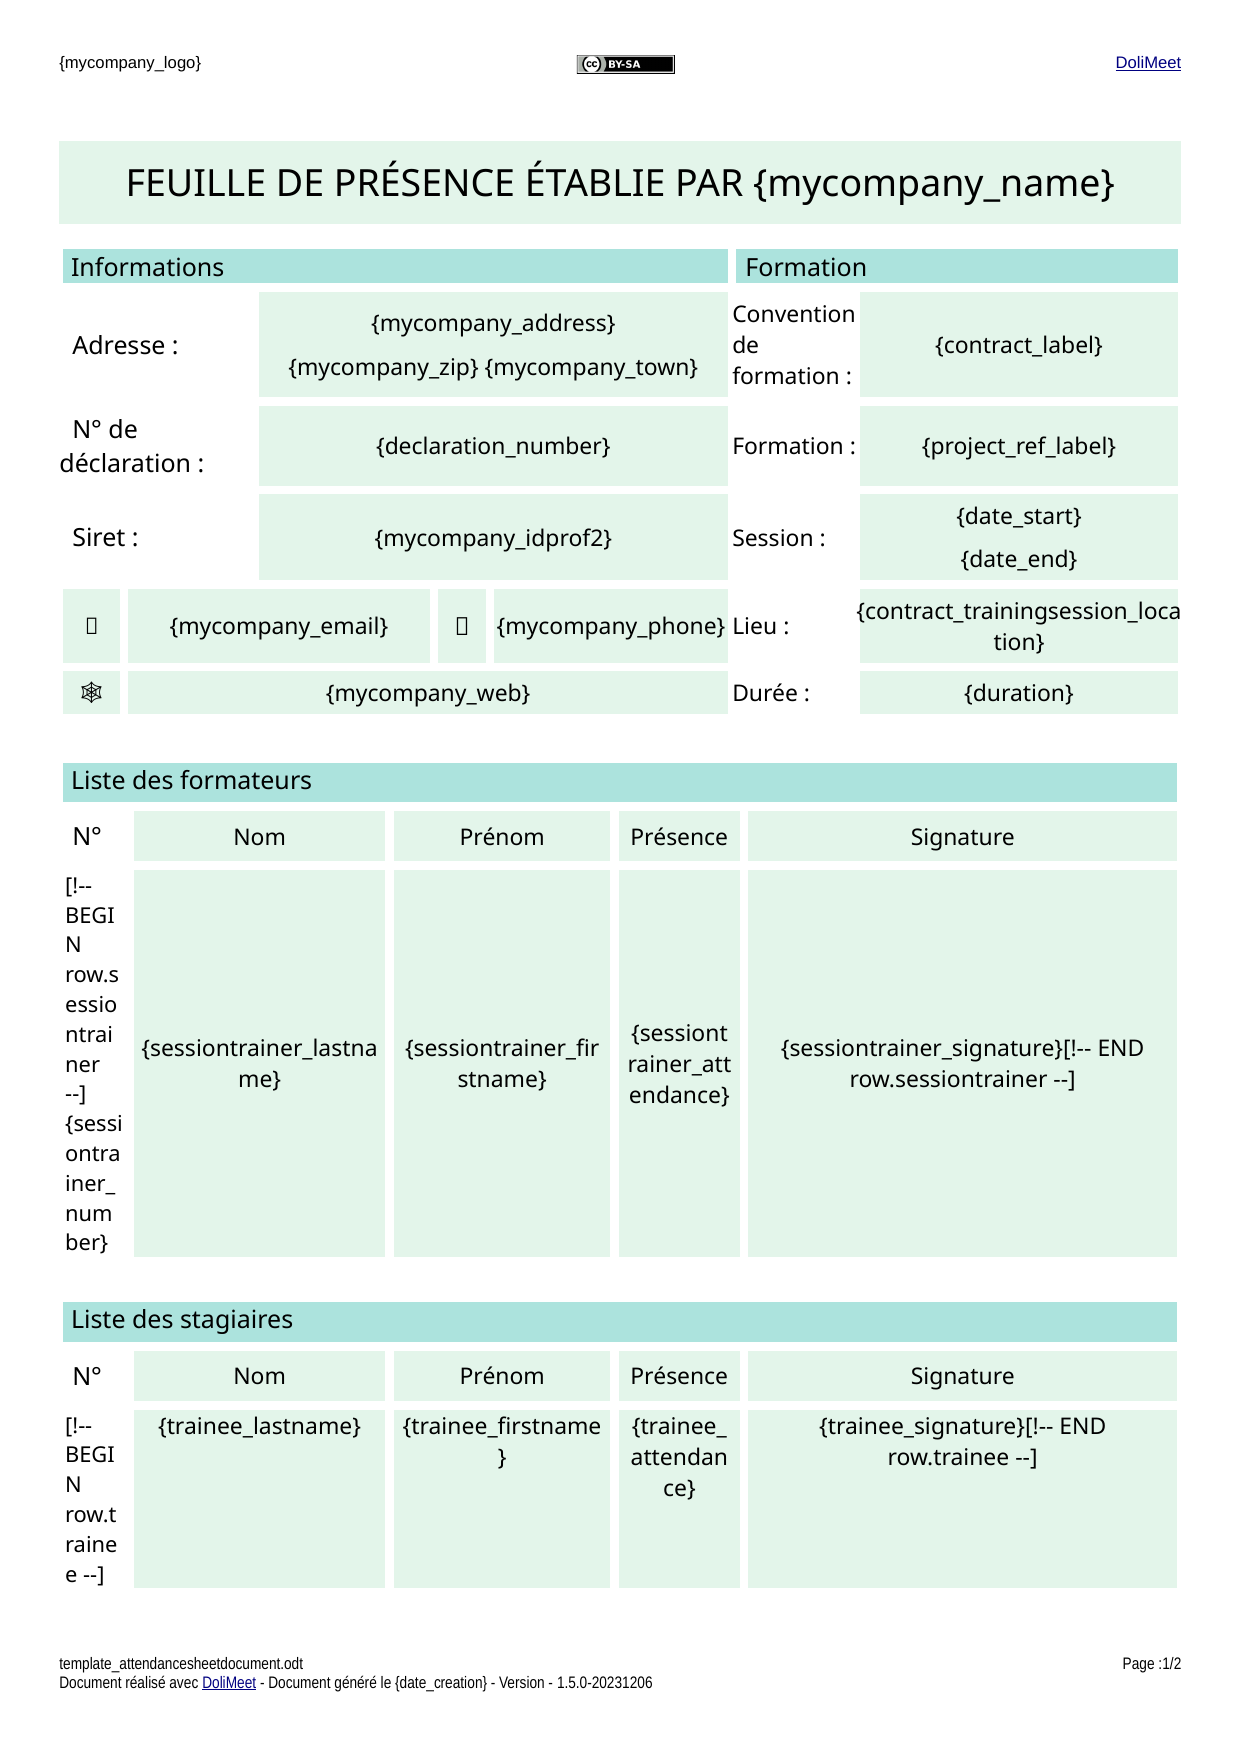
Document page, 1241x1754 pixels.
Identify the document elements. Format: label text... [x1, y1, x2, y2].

table_cell 📧 [63, 589, 120, 610]
table_cell 📞 [438, 643, 486, 663]
table_cell {mycompany_email} [128, 589, 430, 610]
table_cell Adresse : [63, 292, 250, 327]
table_cell Prénom [394, 1351, 610, 1360]
table_cell Siret : [63, 494, 250, 520]
table_cell {declaration_number} [259, 406, 728, 430]
table_cell Nom [134, 852, 385, 861]
table_cell {sessiontrainer_attendance} [619, 870, 740, 1257]
table_cell {trainee_firstname} [394, 1410, 610, 1588]
table_cell Siret : [63, 554, 250, 580]
table_cell Lieu : [736, 589, 852, 663]
table_cell 🕸 [63, 708, 120, 714]
table_cell Convention de formation : [736, 292, 852, 397]
table_cell {trainee_lastname} [134, 1410, 385, 1588]
table_cell N° [63, 853, 125, 861]
table_cell 🕸 [63, 671, 120, 677]
table_cell {mycompany_address} {mycompany_zip} {mycompany_town} [259, 382, 728, 397]
table_cell Présence [619, 1391, 740, 1401]
table_cell {mycompany_email} [128, 641, 430, 663]
table_cell N° de déclaration : [63, 480, 250, 486]
table_cell Session : [736, 494, 852, 580]
table_cell {contract_trainingsession_location} [860, 589, 1178, 663]
table_cell Nom [134, 1391, 385, 1401]
table_cell Présence [619, 811, 740, 820]
table_cell {sessiontrainer_firstname} [394, 870, 610, 1257]
table_cell {project_ref_label} [860, 406, 1178, 486]
table_cell {mycompany_phone} [494, 589, 728, 610]
table_cell {declaration_number} [259, 461, 728, 486]
table_cell {contract_label} [860, 292, 1178, 329]
text FEUILLE DE PRÉSENCE ÉTABLIE PAR {mycompany_name} [59, 156, 1181, 207]
table_cell N° [63, 1351, 125, 1359]
table_cell {trainee_signature}[!-- END row.trainee --] [748, 1410, 1177, 1588]
table_cell Signature [748, 1351, 1177, 1360]
table_cell Signature [748, 811, 1177, 820]
table_header Liste des formateurs [63, 763, 1177, 802]
table_cell {mycompany_phone} [494, 641, 728, 663]
table_cell {trainee_attendance} [619, 1410, 740, 1588]
table_cell {sessiontrainer_signature}[!-- END row.sessiontrainer --] [748, 870, 1177, 1257]
table_cell Prénom [394, 811, 610, 820]
table_cell {contract_label} [860, 360, 1178, 397]
table_cell Signature [748, 852, 1177, 861]
table_cell {mycompany_web} [128, 671, 728, 677]
table_cell N° de déclaration : [63, 406, 250, 412]
table_header Liste des stagiaires [63, 1302, 1177, 1342]
table_cell Prénom [394, 852, 610, 861]
table_cell {date_start} {date_end} [860, 494, 1178, 500]
table_cell Présence [619, 1351, 740, 1360]
table_cell Signature [748, 1391, 1177, 1401]
table_cell {date_start} {date_end} [860, 574, 1178, 580]
table_cell Adresse : [63, 362, 250, 397]
table_cell {mycompany_idprof2} [259, 553, 728, 580]
table_cell {duration} [860, 671, 1178, 714]
table_cell Nom [134, 811, 385, 820]
table_header Informations [63, 249, 71, 283]
table_cell {mycompany_web} [128, 708, 728, 714]
table_cell N° [63, 811, 125, 819]
table_cell {mycompany_address} {mycompany_zip} {mycompany_town} [259, 292, 728, 307]
table_cell Prénom [394, 1391, 610, 1401]
table_cell {mycompany_idprof2} [259, 494, 728, 522]
picture [576, 55, 675, 74]
table_cell Présence [619, 852, 740, 861]
table_cell 📧 [63, 641, 120, 663]
table_cell Formation : [736, 406, 852, 486]
table_cell N° [63, 1393, 125, 1401]
table_cell {sessiontrainer_lastname} [134, 870, 385, 1257]
table_cell Durée : [736, 671, 852, 714]
table_cell 📞 [438, 589, 486, 609]
table_cell Nom [134, 1351, 385, 1360]
